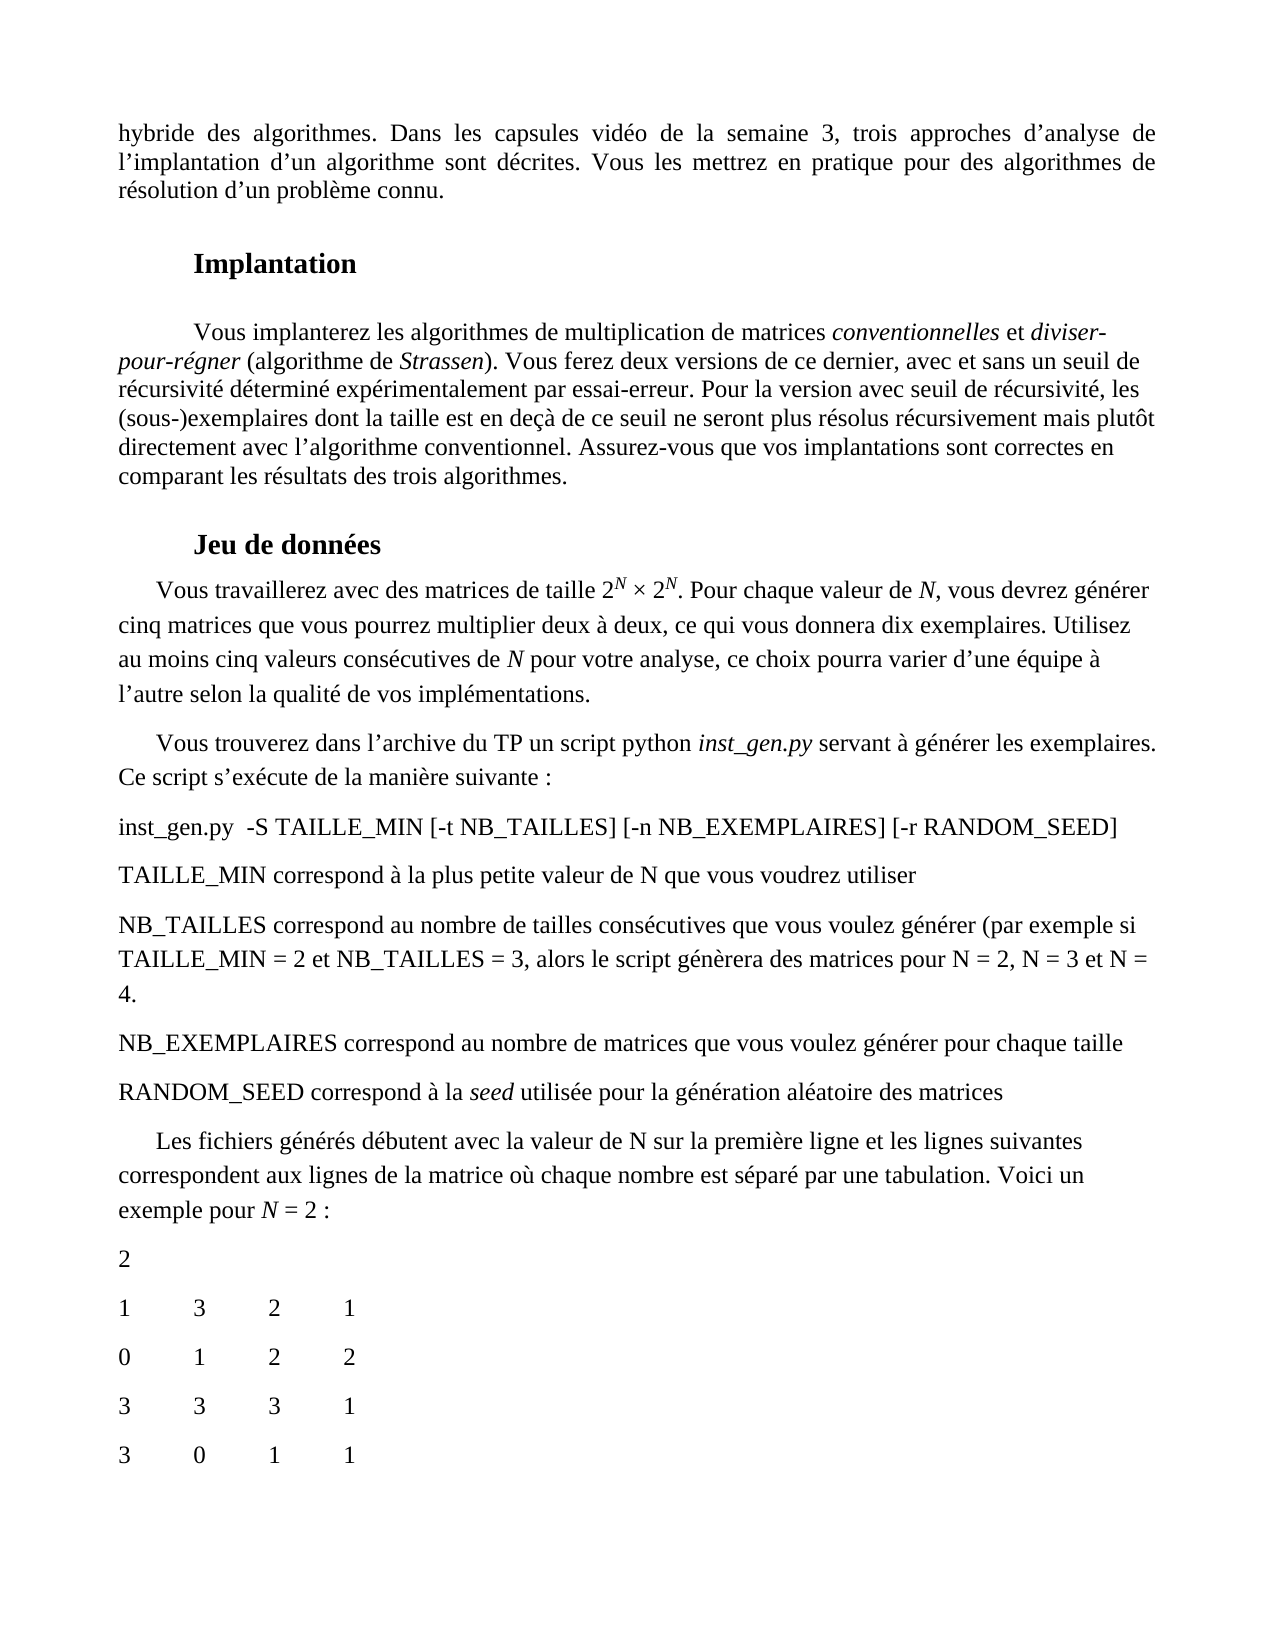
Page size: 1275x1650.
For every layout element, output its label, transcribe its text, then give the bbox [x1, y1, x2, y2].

text Vous travaillerez avec des matrices de taille 2N × 2N. Pour chaque valeur de N, vous devrez générer cinq matrices que vous pourrez multiplier deux à deux, ce qui vous donnera dix exemplaires. Utilisez au moins cinq valeurs consécutives de N pour votre analyse, ce choix pourra varier d’une équipe à l’autre selon la qualité de vos implémentations. [118, 573, 1157, 708]
list Jeu de données [118, 527, 1157, 561]
text 1 3 2 1 [118, 1293, 1157, 1322]
text 2 [118, 1244, 1157, 1273]
text 3 3 3 1 [118, 1391, 1157, 1420]
text inst_gen.py -S TAILLE_MIN [-t NB_TAILLES] [-n NB_EXEMPLAIRES] [-r RANDOM_SEED] [118, 812, 1157, 840]
text Vous trouverez dans l’archive du TP un script python inst_gen.py servant à générer les exemplaires. Ce script s’exécute de la manière suivante : [118, 728, 1157, 791]
list Implantation [118, 246, 1157, 279]
text 3 0 1 1 [118, 1440, 1157, 1469]
text hybride des algorithmes. Dans les capsules vidéo de la semaine 3, trois approches d’analyse de l’implantation d’un algorithme sont décrites. Vous les mettrez en pratique pour des algorithmes de résolution d’un problème connu. [118, 118, 1157, 204]
text TAILLE_MIN correspond à la plus petite valeur de N que vous voudrez utiliser [118, 861, 1157, 889]
text RANDOM_SEED correspond à la seed utilisée pour la génération aléatoire des matrices [118, 1077, 1157, 1106]
text Les fichiers générés débutent avec la valeur de N sur la première ligne et les lignes suivantes correspondent aux lignes de la matrice où chaque nombre est séparé par une tabulation. Voici un exemple pour N = 2 : [118, 1126, 1157, 1223]
list Vous implanterez les algorithmes de multiplication de matrices conventionnelles et diviser-pour-régner (algorithme de Strassen). Vous ferez deux versions de ce dernier, avec et sans un seuil de récursivité déterminé expérimentalement par essai-erreur. Pour la version avec seuil de récursivité, les (sous-)exemplaires dont la taille est en deçà de ce seuil ne seront plus résolus récursivement mais plutôt directement avec l’algorithme conventionnel. Assurez-vous que vos implantations sont correctes en comparant les résultats des trois algorithmes. [118, 317, 1157, 489]
text NB_TAILLES correspond au nombre de tailles consécutives que vous voulez générer (par exemple si TAILLE_MIN = 2 et NB_TAILLES = 3, alors le script génèrera des matrices pour N = 2, N = 3 et N = 4. [118, 910, 1157, 1007]
text 0 1 2 2 [118, 1342, 1157, 1371]
text NB_EXEMPLAIRES correspond au nombre de matrices que vous voulez générer pour chaque taille [118, 1028, 1157, 1056]
